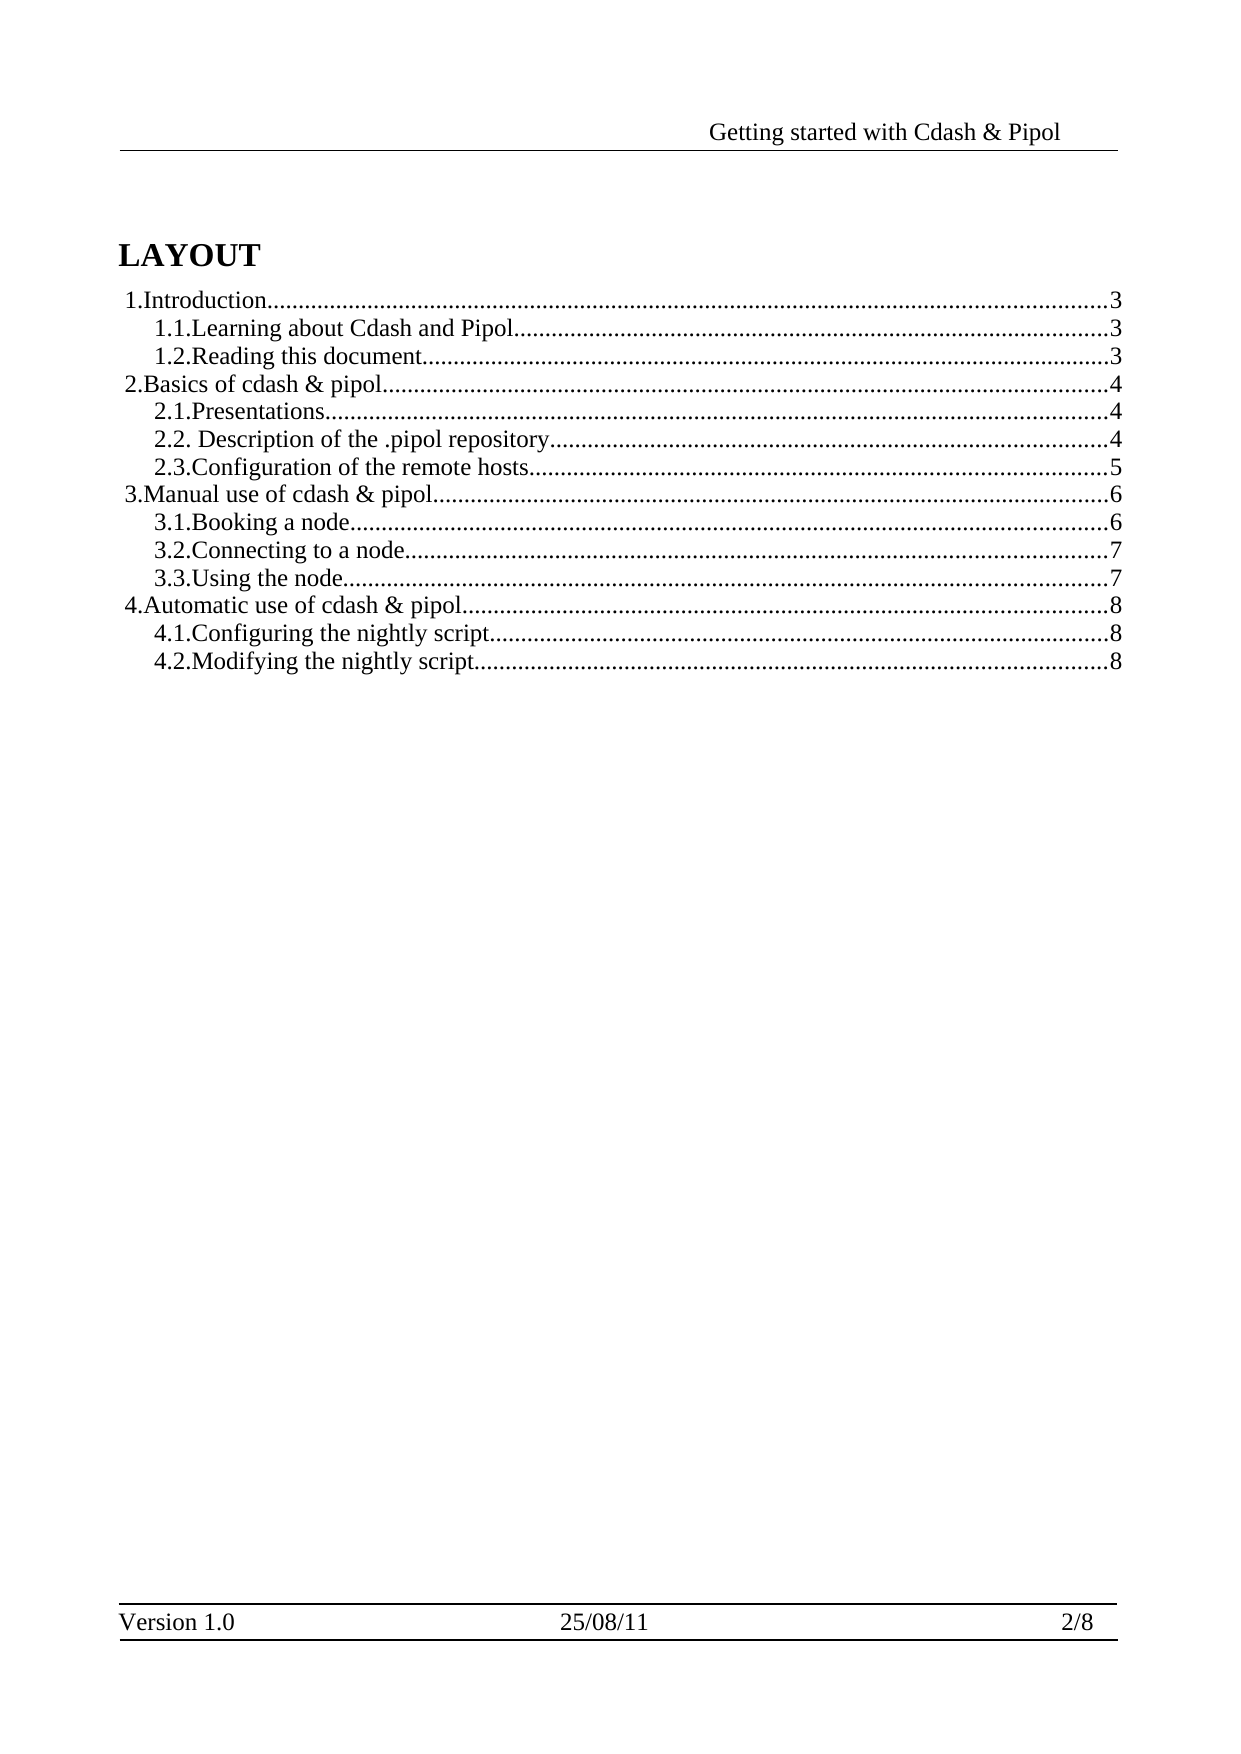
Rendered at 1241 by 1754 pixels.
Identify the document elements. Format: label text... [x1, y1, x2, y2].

text 1.Introduction 3 [118, 287, 1122, 314]
text 3.2.Connecting to a node 7 [148, 536, 1122, 564]
text 4.Automatic use of cdash & pipol 8 [118, 591, 1122, 619]
text 2.3.Configuration of the remote hosts 5 [148, 453, 1122, 481]
text 2.2. Description of the .pipol repository 4 [148, 425, 1122, 453]
subtitle LAYOUT [118, 237, 1122, 274]
text 3.Manual use of cdash & pipol 6 [118, 481, 1122, 508]
text 2.1.Presentations 4 [148, 397, 1122, 425]
text 1.2.Reading this document 3 [148, 342, 1122, 370]
text 4.2.Modifying the nightly script 8 [148, 647, 1122, 674]
text 2.Basics of cdash & pipol 4 [118, 370, 1122, 397]
text 4.1.Configuring the nightly script 8 [148, 619, 1122, 647]
text 3.1.Booking a node 6 [148, 508, 1122, 536]
text 1.1.Learning about Cdash and Pipol 3 [148, 314, 1122, 342]
text 3.3.Using the node 7 [148, 564, 1122, 591]
